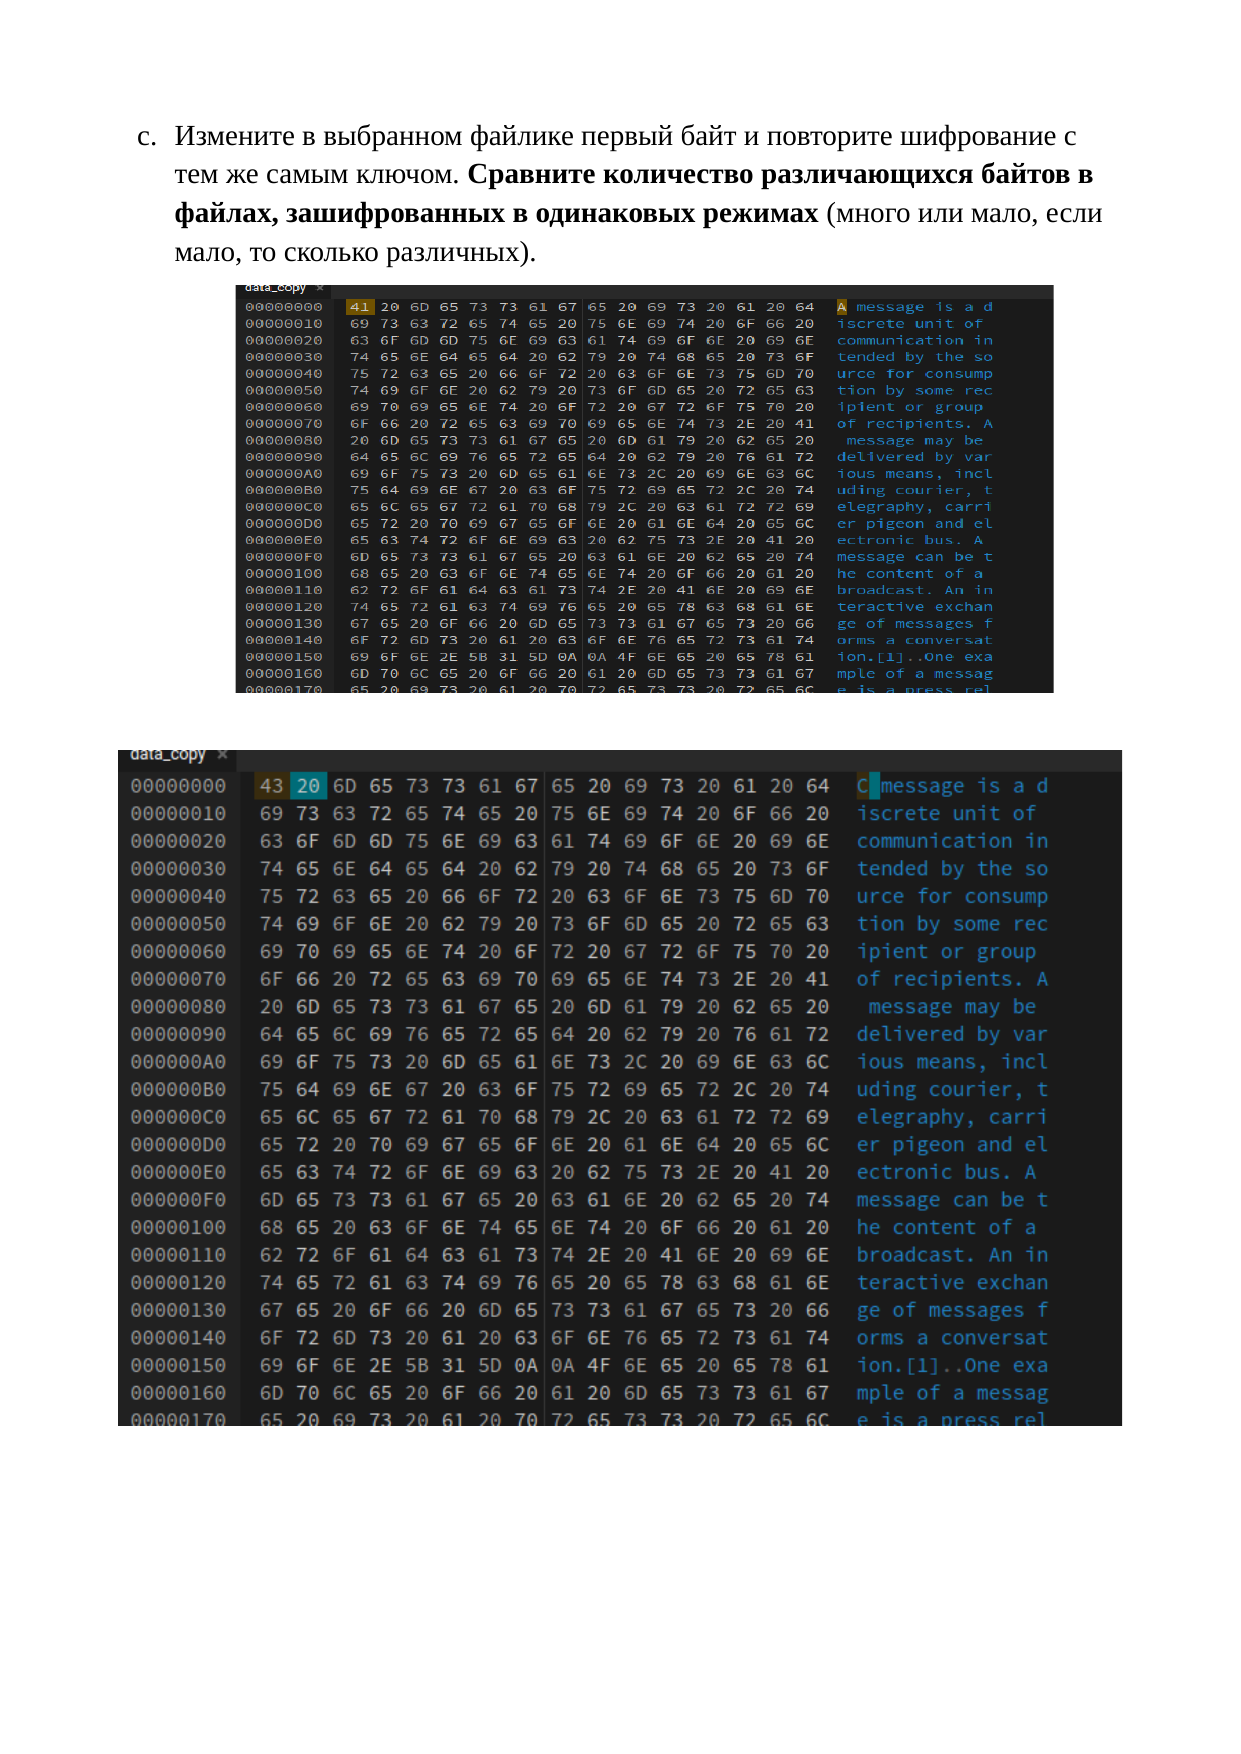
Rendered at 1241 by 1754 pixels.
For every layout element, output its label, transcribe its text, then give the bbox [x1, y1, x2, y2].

picture [235, 285, 1054, 693]
picture [118, 750, 1123, 1426]
list Измените в выбранном файлике первый байт и повторите шифрование с тем же самым ключом. Сравните количество различающихся байтов в файлах, зашифрованных в одинаковых режимах (много или мало, если мало, то сколько различных). [137, 118, 1122, 267]
